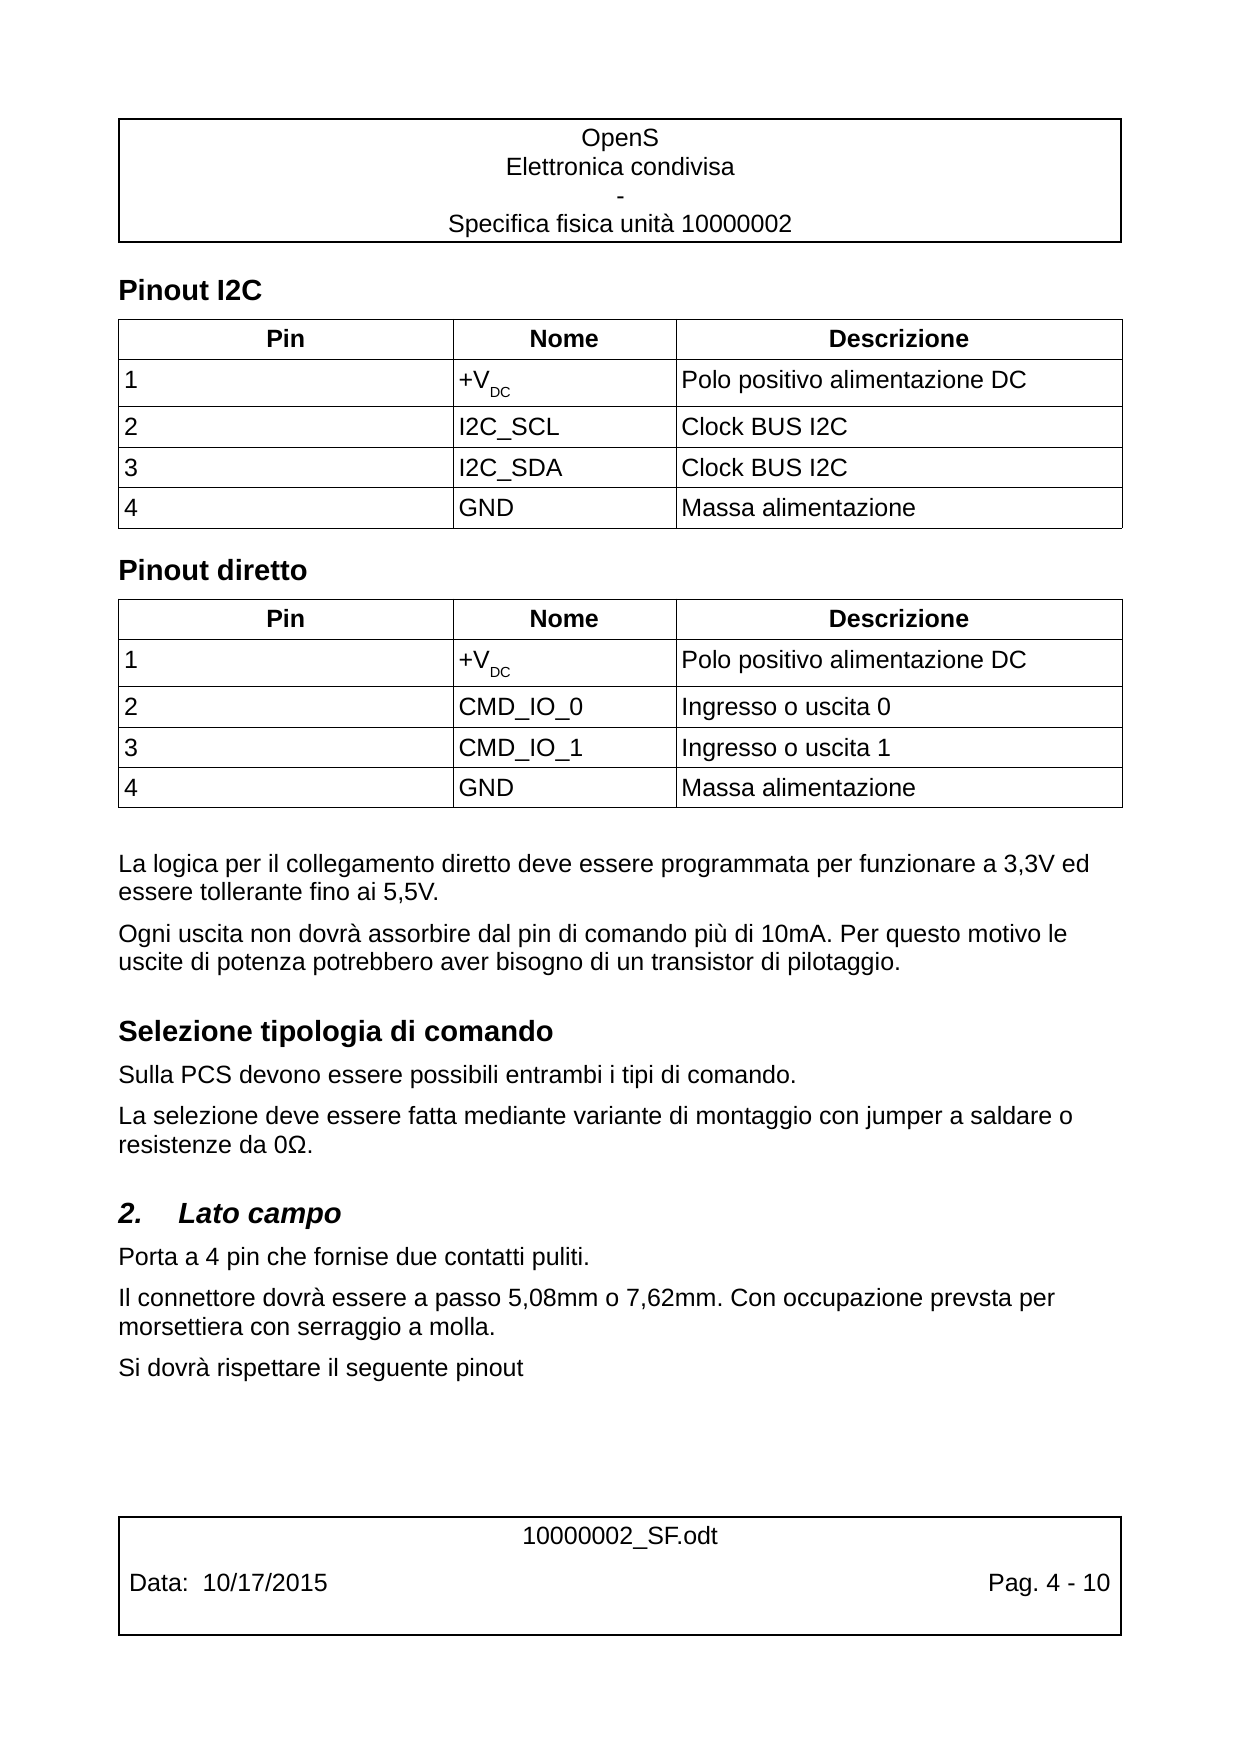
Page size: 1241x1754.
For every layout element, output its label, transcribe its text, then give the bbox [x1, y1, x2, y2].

text Si dovrà rispettare il seguente pinout [118, 1353, 1122, 1382]
table_header Nome [454, 600, 676, 639]
subtitle Pinout diretto [118, 552, 1122, 586]
table_cell Clock BUS I2C [677, 407, 1122, 447]
table_cell Ingresso o uscita 0 [677, 687, 1122, 727]
table_header Descrizione [677, 320, 1122, 359]
table_cell 3 [119, 728, 453, 767]
text La selezione deve essere fatta mediante variante di montaggio con jumper a saldare o resistenze da 0Ω. [118, 1101, 1122, 1158]
table_cell GND [454, 488, 676, 527]
subtitle Pinout I2C [118, 273, 1122, 306]
table_cell Massa alimentazione [677, 768, 1122, 807]
text Porta a 4 pin che fornise due contatti puliti. [118, 1242, 1122, 1271]
table_cell +VDC [454, 640, 676, 686]
table_header Pin [119, 320, 453, 359]
subtitle Selezione tipologia di comando [118, 1014, 1122, 1047]
table_cell 1 [119, 640, 453, 686]
table_header Nome [454, 320, 676, 359]
text Ogni uscita non dovrà assorbire dal pin di comando più di 10mA. Per questo motivo le uscite di potenza potrebbero aver bisogno di un transistor di pilotaggio. [118, 919, 1122, 976]
table_cell I2C_SCL [454, 407, 676, 447]
table_cell +VDC [454, 360, 676, 406]
table_cell GND [454, 768, 676, 807]
text Sulla PCS devono essere possibili entrambi i tipi di comando. [118, 1060, 1122, 1088]
subtitle Lato campo [118, 1196, 1122, 1229]
table_header Pin [119, 600, 453, 639]
table_cell 1 [119, 360, 453, 406]
table_cell CMD_IO_0 [454, 687, 676, 727]
table_cell Polo positivo alimentazione DC [677, 360, 1122, 406]
table_cell Massa alimentazione [677, 488, 1122, 527]
table_cell I2C_SDA [454, 448, 676, 487]
table_cell 3 [119, 448, 453, 487]
table_cell Ingresso o uscita 1 [677, 728, 1122, 767]
table_cell CMD_IO_1 [454, 728, 676, 767]
table_cell 2 [119, 687, 453, 727]
table_cell 4 [119, 488, 453, 527]
table_cell 4 [119, 768, 453, 807]
text La logica per il collegamento diretto deve essere programmata per funzionare a 3,3V ed essere tollerante fino ai 5,5V. [118, 849, 1122, 906]
table_header Descrizione [677, 600, 1122, 639]
text Il connettore dovrà essere a passo 5,08mm o 7,62mm. Con occupazione prevsta per morsettiera con serraggio a molla. [118, 1283, 1122, 1341]
table_cell Clock BUS I2C [677, 448, 1122, 487]
table_cell Polo positivo alimentazione DC [677, 640, 1122, 686]
table_cell 2 [119, 407, 453, 447]
